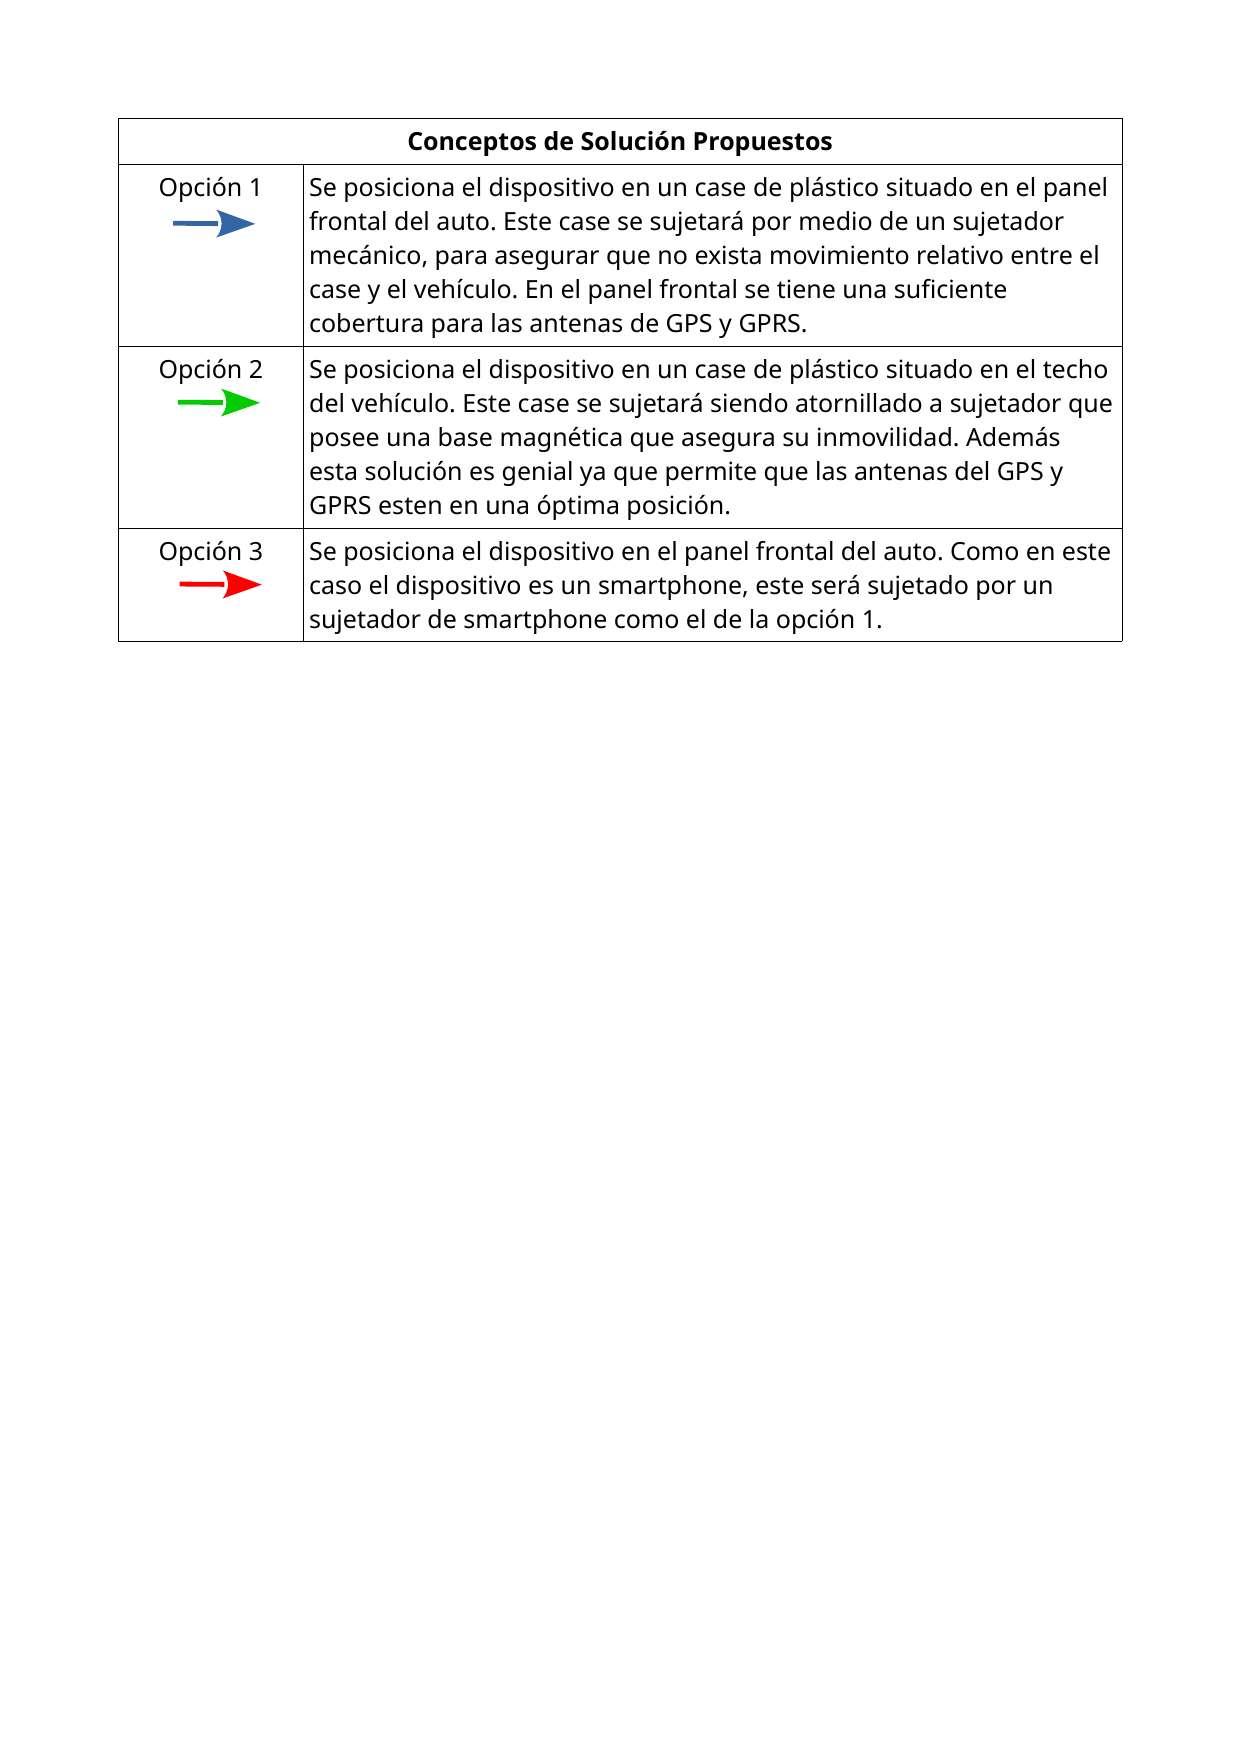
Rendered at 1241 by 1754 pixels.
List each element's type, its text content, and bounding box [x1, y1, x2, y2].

table_header Conceptos de Solución Propuestos [119, 119, 1122, 164]
table_cell Opción 3 [119, 529, 303, 641]
table_cell Opción 1 [119, 165, 303, 346]
table_cell Se posiciona el dispositivo en el panel frontal del auto. Como en este caso el dispositivo es un smartphone, este será sujetado por un sujetador de smartphone como el de la opción 1. [304, 529, 1122, 641]
table_cell Opción 2 [119, 347, 303, 527]
table_cell Se posiciona el dispositivo en un case de plástico situado en el techo del vehículo. Este case se sujetará siendo atornillado a sujetador que posee una base magnética que asegura su inmovilidad. Además esta solución es genial ya que permite que las antenas del GPS y GPRS esten en una óptima posición. [304, 347, 1122, 527]
table_cell Se posiciona el dispositivo en un case de plástico situado en el panel frontal del auto. Este case se sujetará por medio de un sujetador mecánico, para asegurar que no exista movimiento relativo entre el case y el vehículo. En el panel frontal se tiene una suficiente cobertura para las antenas de GPS y GPRS. [304, 165, 1122, 346]
